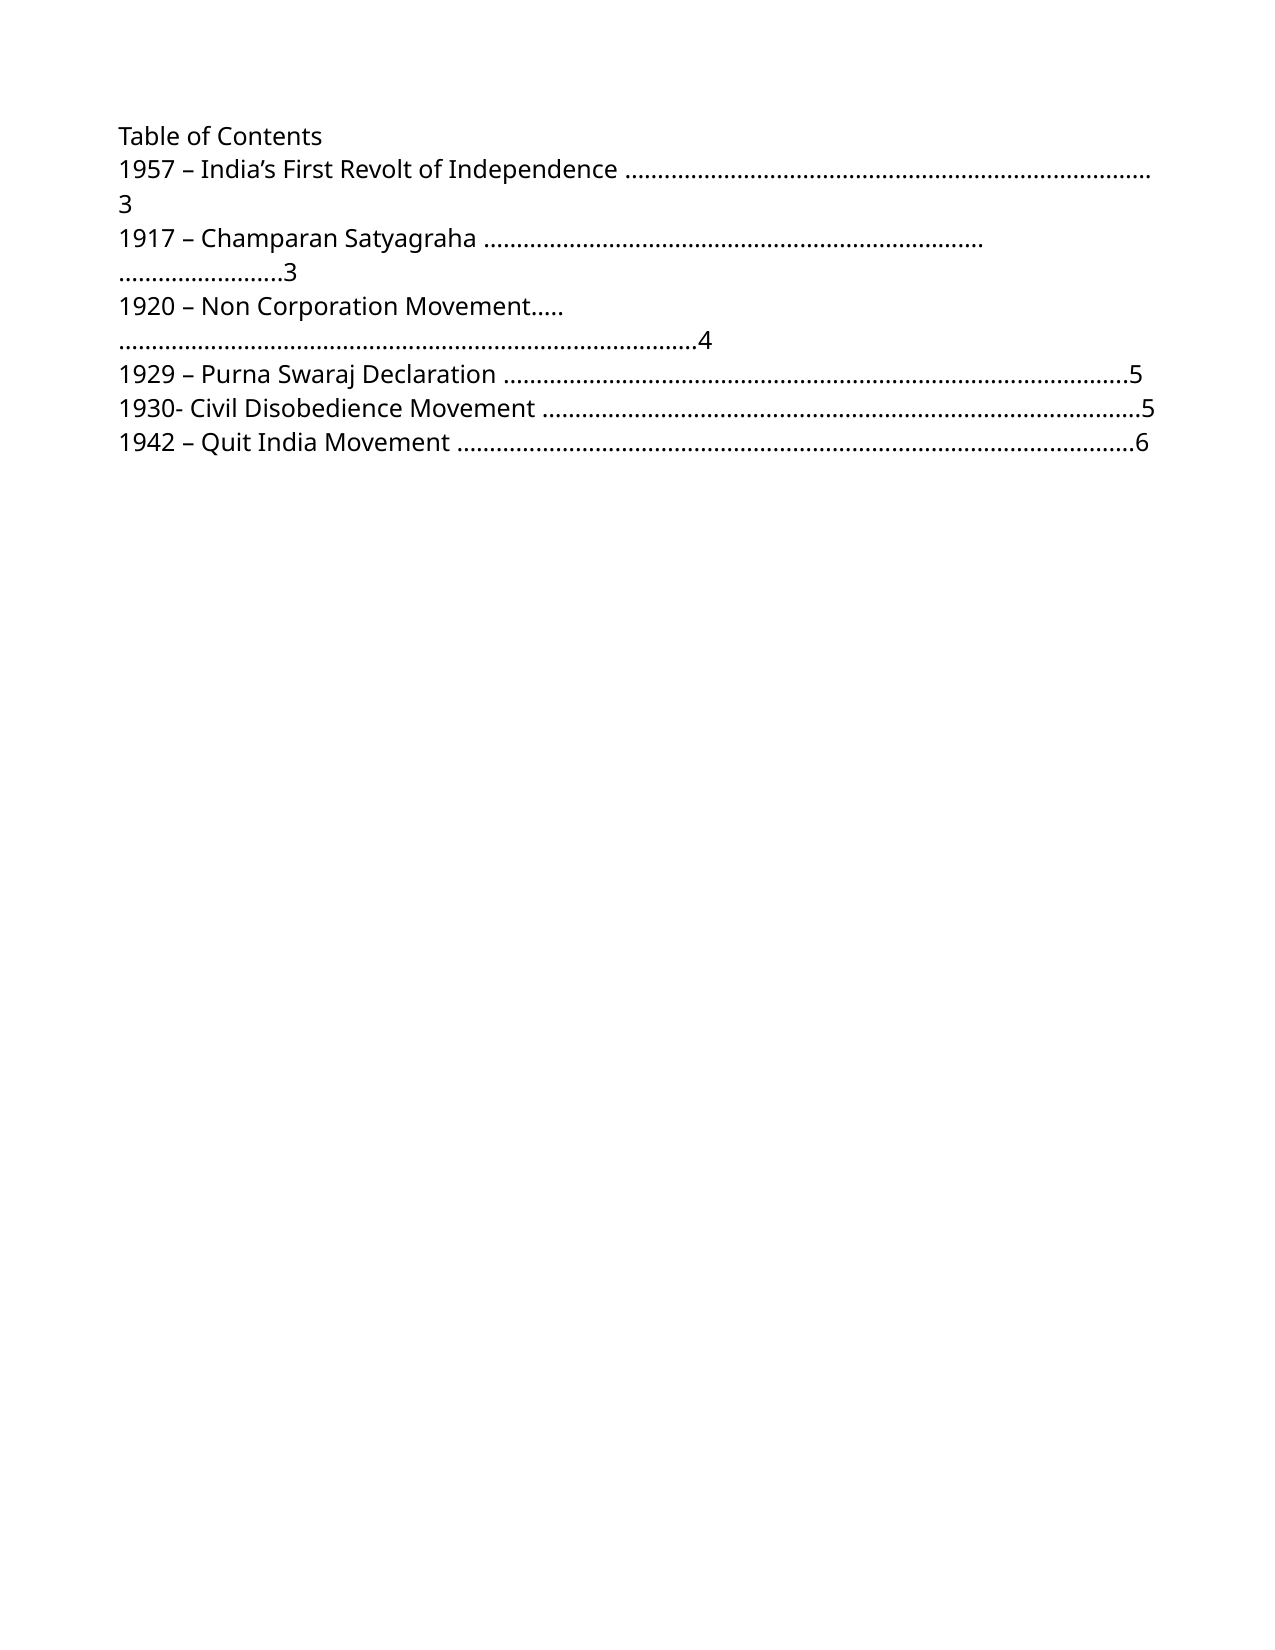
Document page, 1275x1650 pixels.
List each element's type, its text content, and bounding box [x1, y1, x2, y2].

text 1957 – India’s First Revolt of Independence ……..………………………………………………………………3 [118, 152, 1157, 220]
text 1920 – Non Corporation Movement…..…………………………………………………………………………….4 [118, 288, 1157, 357]
text Table of Contents [118, 118, 1157, 152]
text 1917 – Champaran Satyagraha ………………………………………………………………….…………………....3 [118, 220, 1157, 288]
text 1942 – Quit India Movement ………………………………………………………………………………………….6 [118, 425, 1157, 459]
text 1930- Civil Disobedience Movement ……………………………………………………………………………….5 [118, 391, 1157, 425]
text 1929 – Purna Swaraj Declaration …………………………………………………………………………………..5 [118, 357, 1157, 391]
